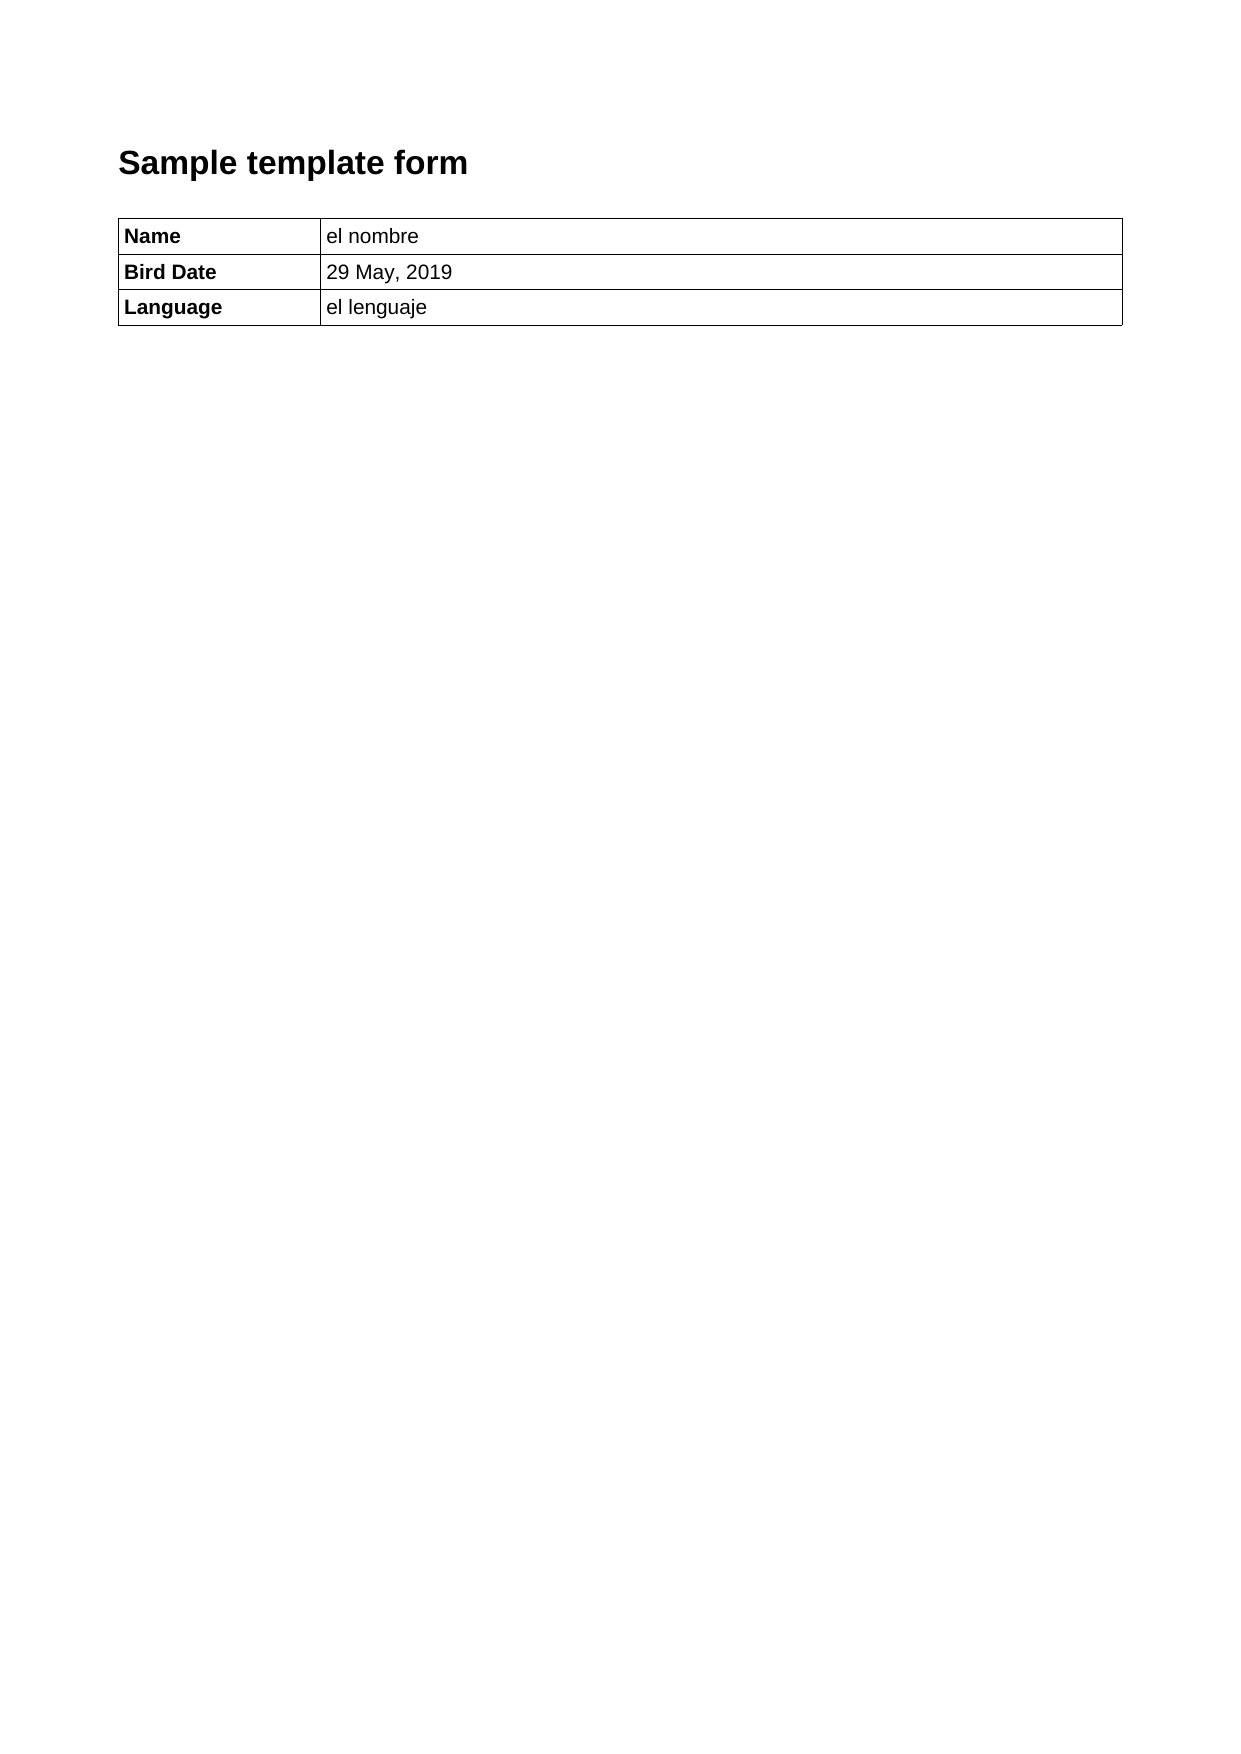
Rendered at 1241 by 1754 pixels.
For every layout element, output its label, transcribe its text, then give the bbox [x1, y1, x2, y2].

subtitle Sample template form [118, 143, 1122, 182]
table_cell Bird Date [119, 255, 320, 289]
table_cell el lenguaje [321, 290, 1122, 325]
table_header el nombre [321, 219, 1122, 254]
table_header Name [119, 219, 320, 254]
table_cell 29 May, 2019 [321, 255, 1122, 289]
table_cell Language [119, 290, 320, 325]
